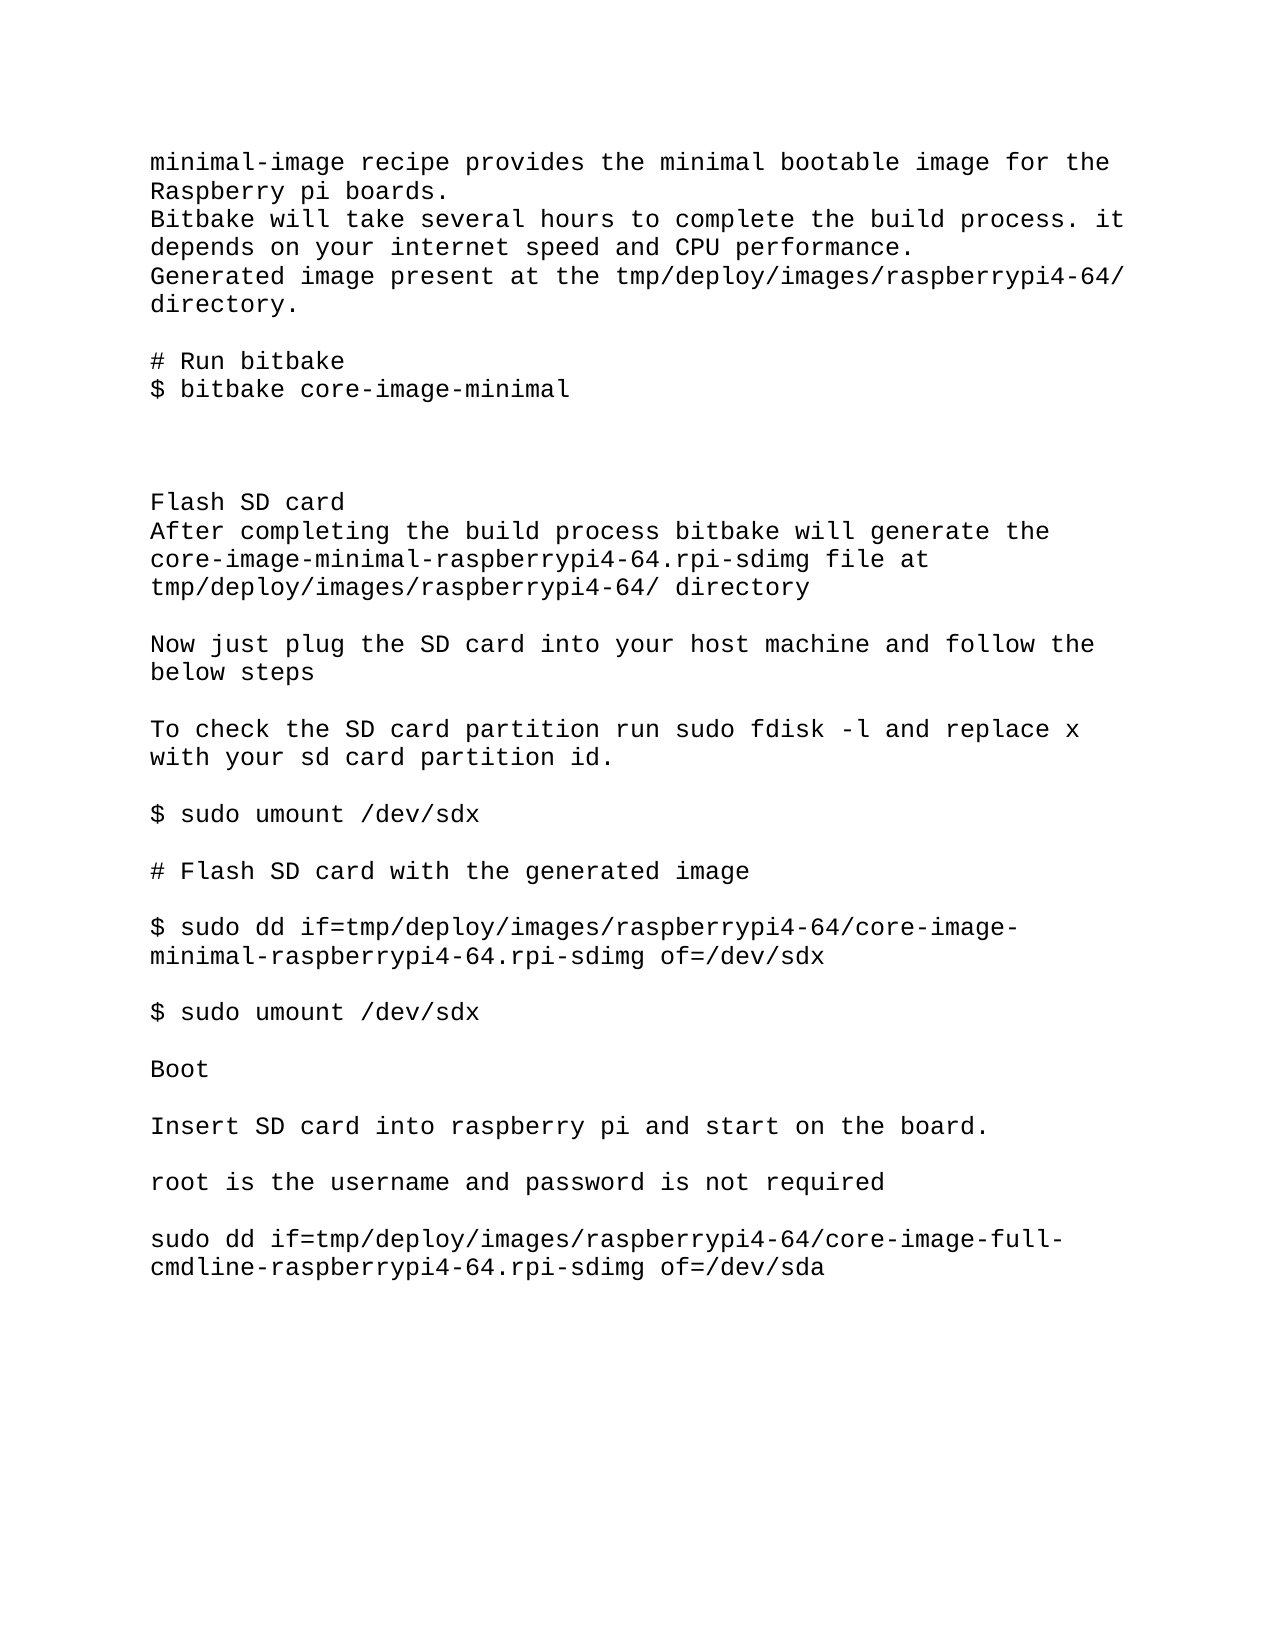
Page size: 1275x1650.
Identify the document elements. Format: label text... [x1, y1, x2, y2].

text minimal-image recipe provides the minimal bootable image for the Raspberry pi boards. [150, 150, 1125, 207]
text $ bitbake core-image-minimal [150, 377, 1125, 405]
text Bitbake will take several hours to complete the build process. it depends on your internet speed and CPU performance. [150, 207, 1125, 263]
text Flash SD card [150, 490, 1125, 518]
text $ sudo umount /dev/sdx [150, 802, 1125, 830]
text # Run bitbake [150, 348, 1125, 377]
text $ sudo umount /dev/sdx [150, 1000, 1125, 1028]
text To check the SD card partition run sudo fdisk -l and replace x with your sd card partition id. [150, 717, 1125, 773]
text Insert SD card into raspberry pi and start on the board. [150, 1113, 1125, 1142]
text $ sudo dd if=tmp/deploy/images/raspberrypi4-64/core-image-minimal-raspberrypi4-64.rpi-sdimg of=/dev/sdx [150, 915, 1125, 972]
text Boot [150, 1057, 1125, 1085]
text # Flash SD card with the generated image [150, 858, 1125, 887]
text sudo dd if=tmp/deploy/images/raspberrypi4-64/core-image-full-cmdline-raspberrypi4-64.rpi-sdimg of=/dev/sda [150, 1227, 1125, 1283]
text root is the username and password is not required [150, 1170, 1125, 1198]
text After completing the build process bitbake will generate the core-image-minimal-raspberrypi4-64.rpi-sdimg file at tmp/deploy/images/raspberrypi4-64/ directory [150, 518, 1125, 603]
text Now just plug the SD card into your host machine and follow the below steps [150, 632, 1125, 688]
text Generated image present at the tmp/deploy/images/raspberrypi4-64/ directory. [150, 263, 1125, 320]
